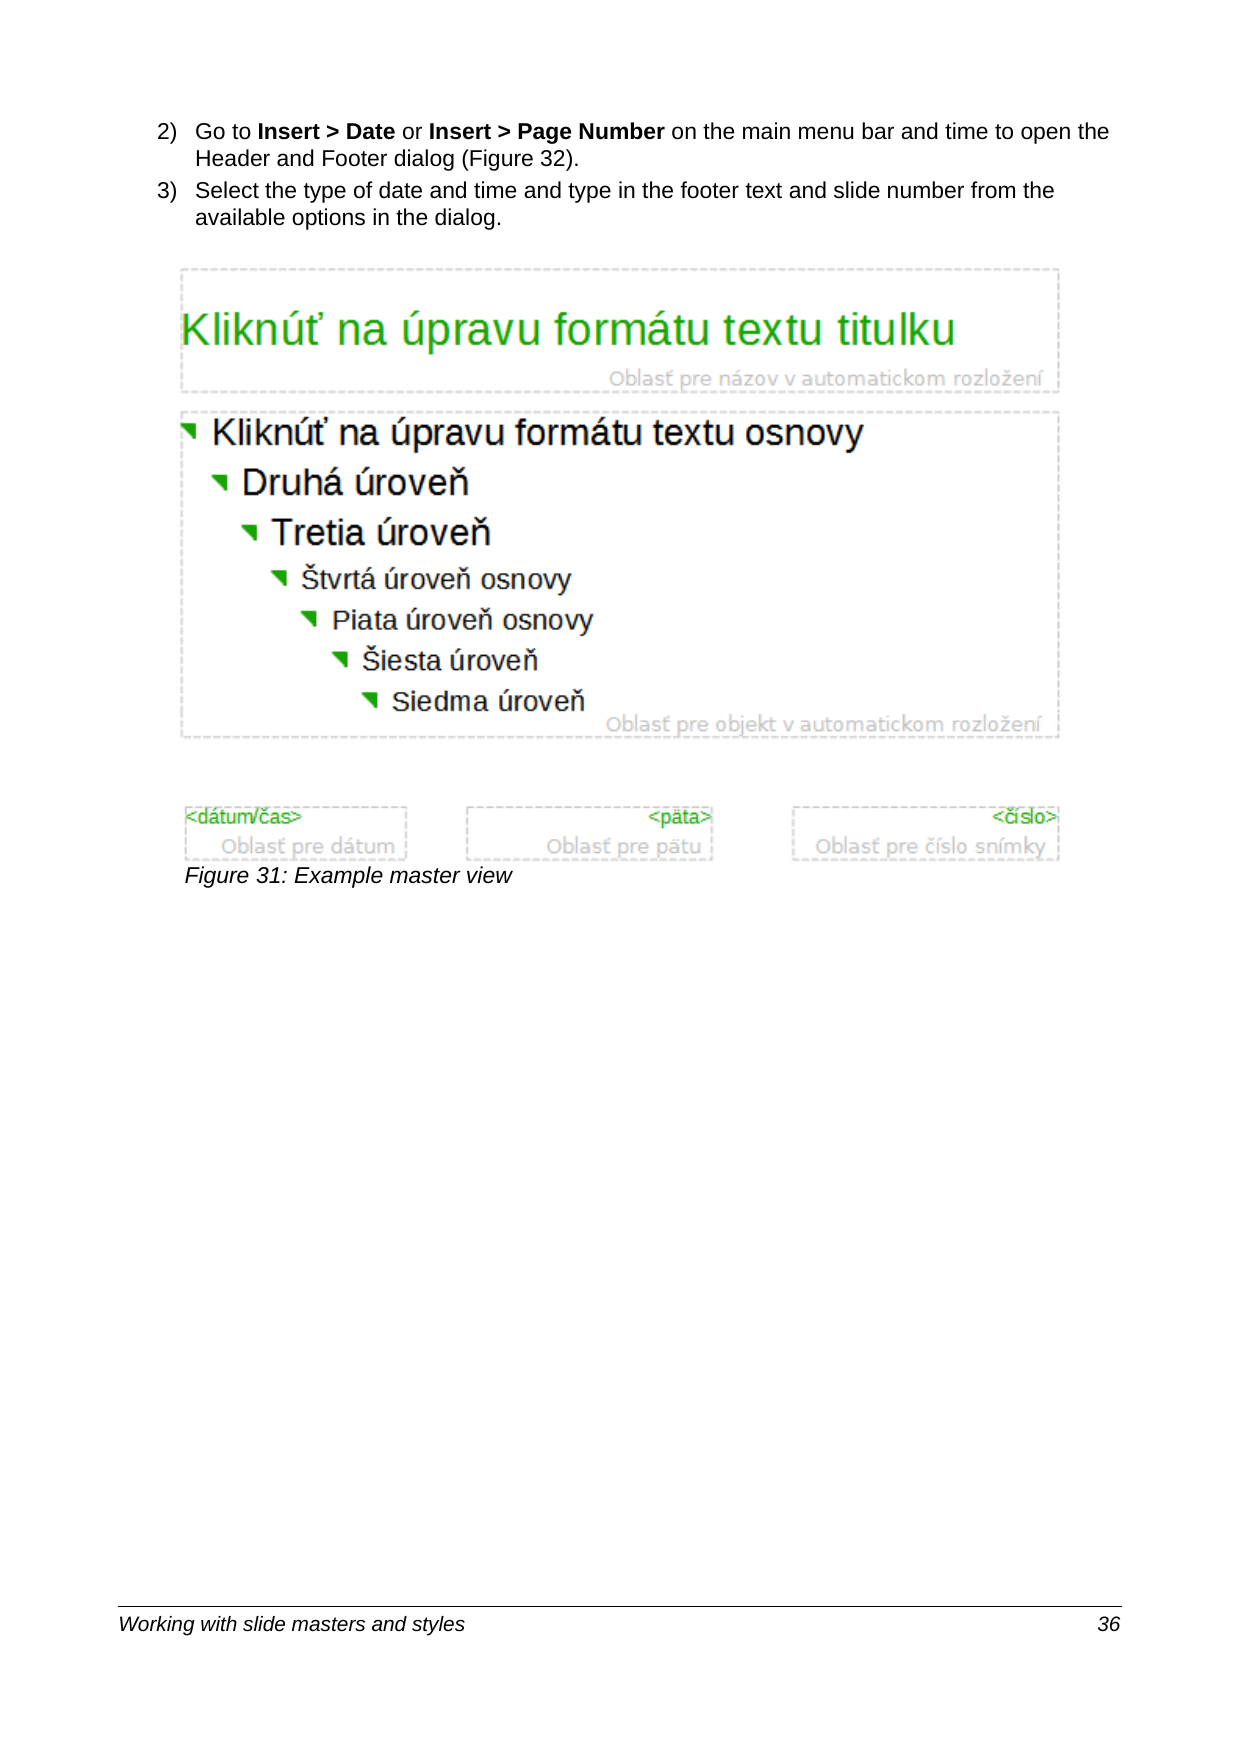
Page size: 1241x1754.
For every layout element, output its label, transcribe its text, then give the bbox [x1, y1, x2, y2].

list Go to Insert > Date or Insert > Page Number on the main menu bar and time to open the Header and Footer dialog (Figure 32). [177, 118, 1122, 171]
picture [179, 267, 1061, 863]
list Select the type of date and time and type in the footer text and slide number from the available options in the dialog. [177, 177, 1122, 230]
text Figure 31: Example master view [184, 863, 1056, 889]
